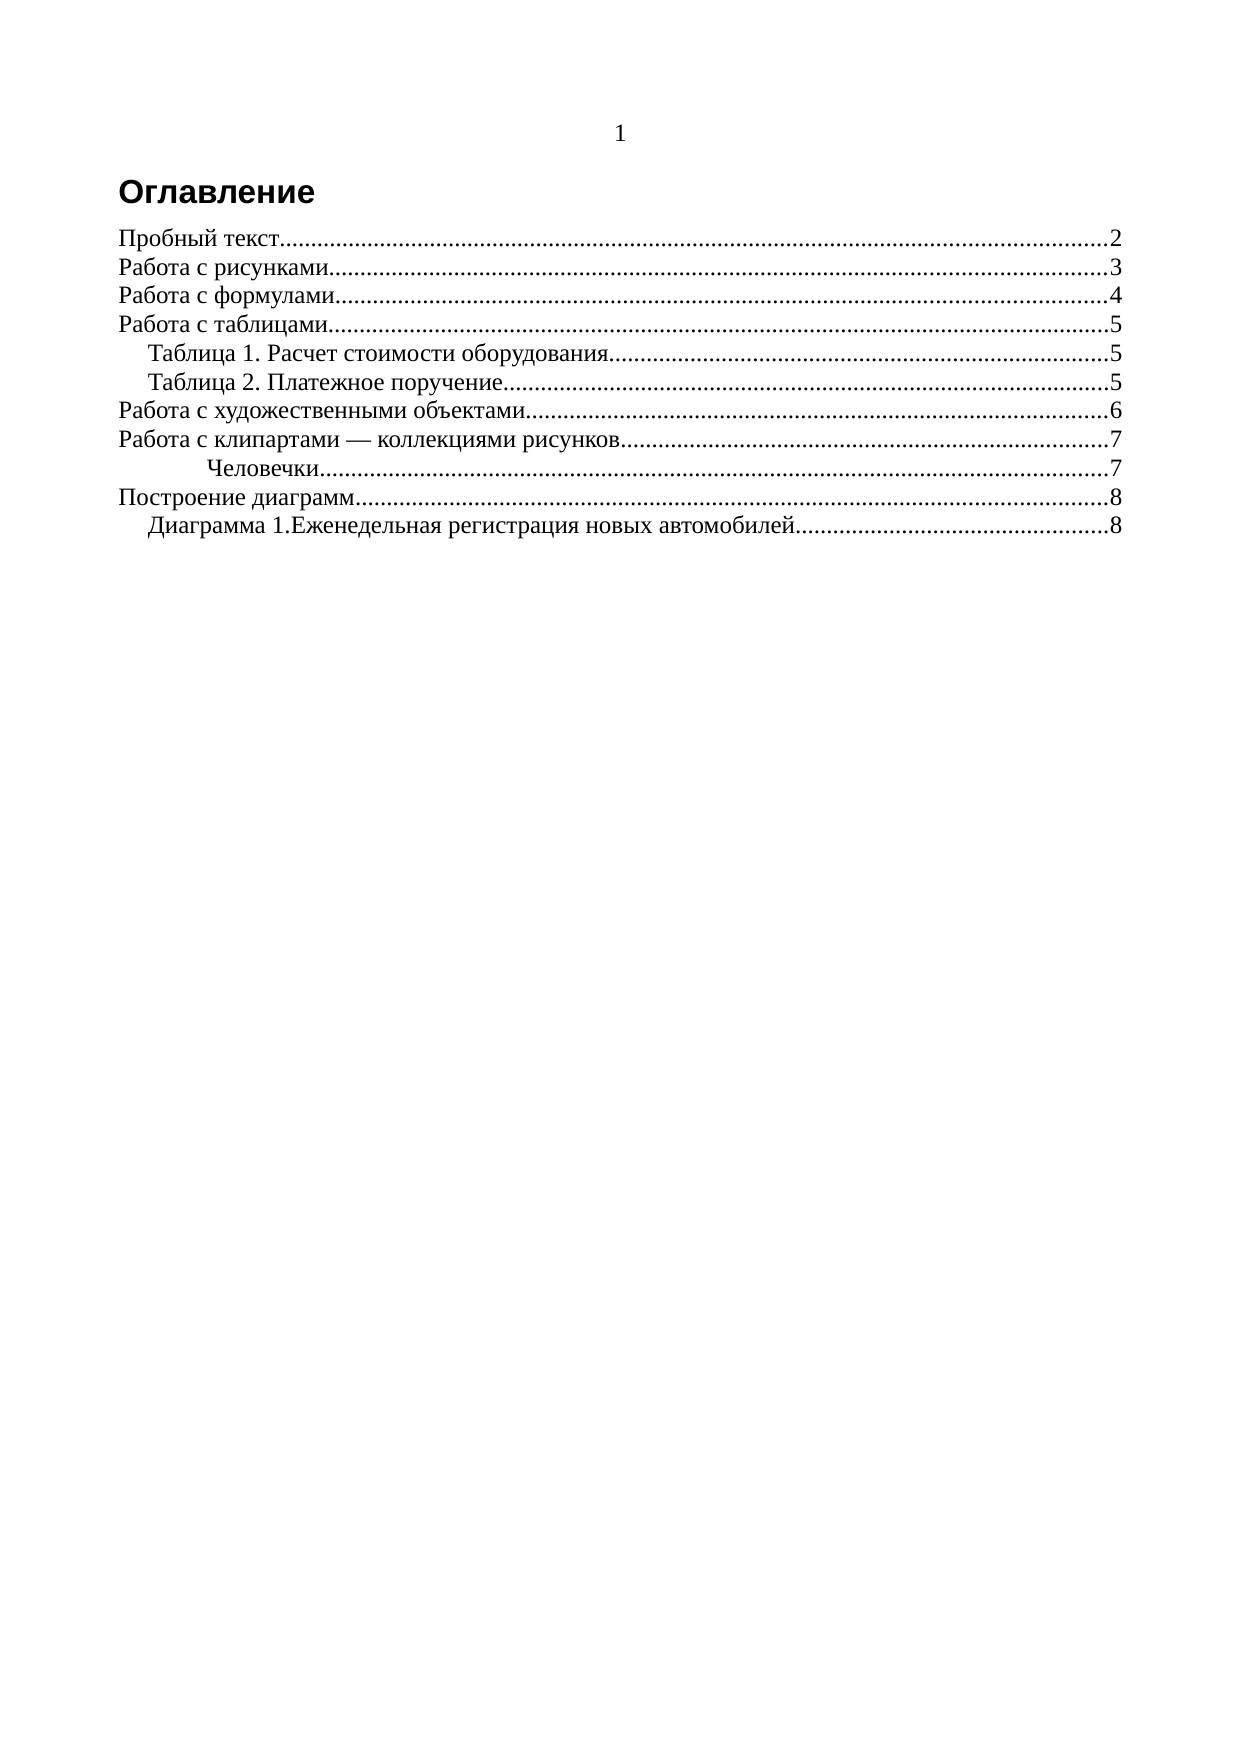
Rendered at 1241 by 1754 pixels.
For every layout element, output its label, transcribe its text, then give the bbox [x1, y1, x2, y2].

text Работа с формулами 4 [118, 280, 1122, 309]
text Работа с художественными объектами 6 [118, 395, 1122, 424]
text Работа с рисунками 3 [118, 252, 1122, 280]
text Таблица 2. Платежное поручение 5 [148, 367, 1122, 395]
text Диаграмма 1.Еженедельная регистрация новых автомобилей 8 [148, 510, 1122, 539]
text Работа с клипартами — коллекциями рисунков 7 [118, 424, 1122, 453]
text Построение диаграмм 8 [118, 482, 1122, 510]
subtitle Оглавление [118, 172, 1122, 210]
text Пробный текст 2 [118, 223, 1122, 252]
text Человечки 7 [207, 453, 1122, 482]
text Работа с таблицами 5 [118, 309, 1122, 338]
text Таблица 1. Расчет стоимости оборудования 5 [148, 338, 1122, 367]
